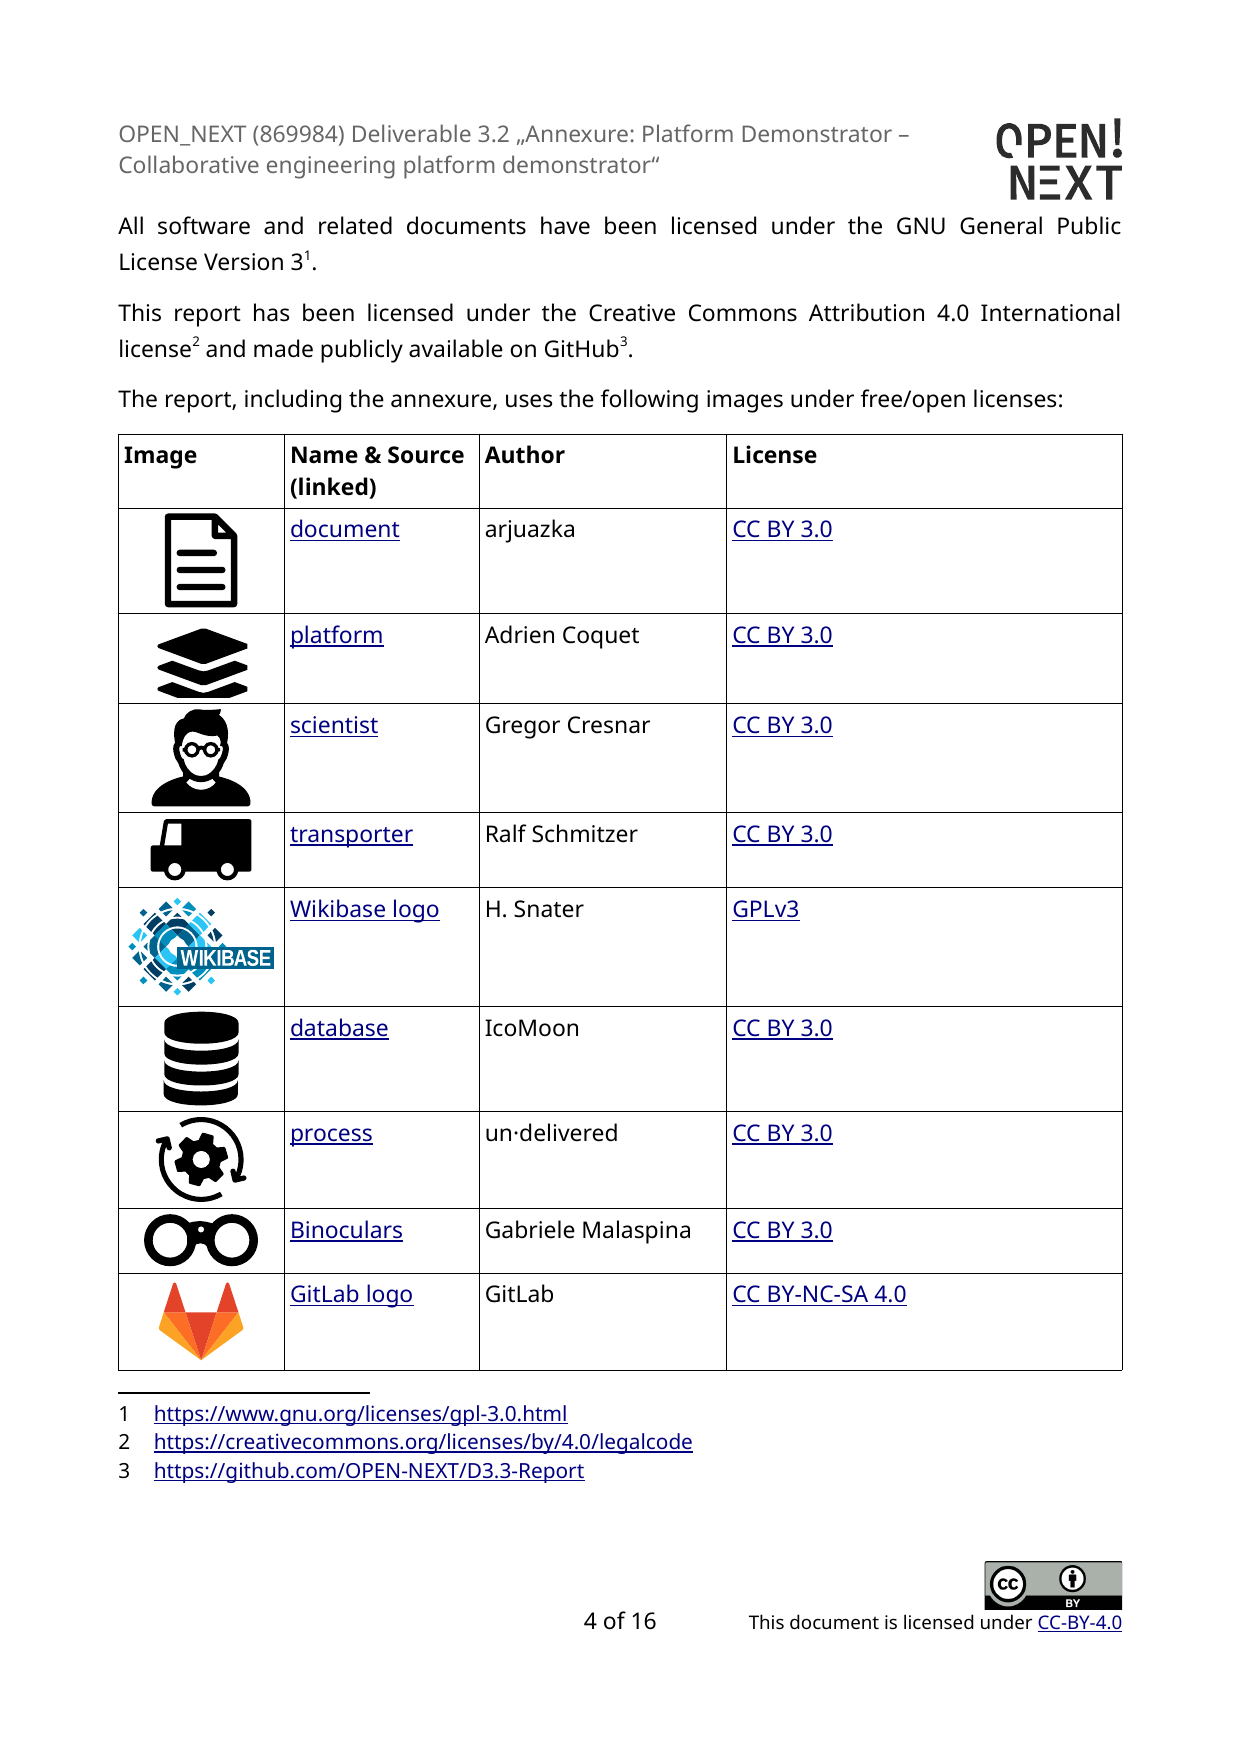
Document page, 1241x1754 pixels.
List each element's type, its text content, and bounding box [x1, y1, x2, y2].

table_cell database [285, 1007, 479, 1111]
table_cell CC BY 3.0 [727, 1209, 1122, 1273]
table_cell Wikibase logo [285, 888, 479, 1006]
table_cell CC BY 3.0 [727, 813, 1122, 887]
table_cell GPLv3 [727, 888, 1122, 1006]
table_cell Ralf Schmitzer [480, 813, 726, 887]
table_cell [119, 614, 284, 703]
text The report, including the annexure, uses the following images under free/open licenses: [118, 383, 1122, 414]
table_cell CC BY 3.0 [727, 704, 1122, 812]
table_cell CC BY 3.0 [727, 1112, 1122, 1208]
table_cell IcoMoon [480, 1007, 726, 1111]
text https://creativecommons.org/licenses/by/4.0/legalcode [118, 1427, 1122, 1456]
table_cell Binoculars [285, 1209, 479, 1273]
table_cell CC BY 3.0 [727, 509, 1122, 613]
table_cell [119, 509, 284, 613]
table_cell Adrien Coquet [480, 614, 726, 703]
table_cell [119, 1209, 284, 1273]
picture [984, 1561, 1123, 1610]
table_cell [119, 1112, 284, 1208]
table_cell [119, 888, 284, 1006]
table_cell GitLab logo [285, 1274, 479, 1370]
table_cell GitLab [480, 1274, 726, 1370]
table_cell process [285, 1112, 479, 1208]
table_cell [119, 704, 284, 812]
table_cell CC BY-NC-SA 4.0 [727, 1274, 1122, 1370]
text This report has been licensed under the Creative Commons Attribution 4.0 International license and made publicly available on GitHub. [118, 297, 1122, 364]
table_header License [727, 435, 1122, 508]
text https://github.com/OPEN-NEXT/D3.3-Report [118, 1456, 1122, 1484]
table_cell [119, 1274, 284, 1370]
table_header Image [119, 435, 284, 508]
table_cell platform [285, 614, 479, 703]
table_cell H. Snater [480, 888, 726, 1006]
table_cell scientist [285, 704, 479, 812]
table_cell [119, 1007, 284, 1111]
text https://www.gnu.org/licenses/gpl-3.0.html [118, 1399, 1122, 1427]
table_cell [119, 813, 284, 887]
table_cell un·delivered [480, 1112, 726, 1208]
table_cell CC BY 3.0 [727, 1007, 1122, 1111]
table_cell document [285, 509, 479, 613]
table_cell Gregor Cresnar [480, 704, 726, 812]
table_cell Gabriele Malaspina [480, 1209, 726, 1273]
table_header Author [480, 435, 726, 508]
table_cell CC BY 3.0 [727, 614, 1122, 703]
table_cell transporter [285, 813, 479, 887]
picture [202, 971, 209, 978]
table_cell arjuazka [480, 509, 726, 613]
text All software and related documents have been licensed under the GNU General Public License Version 3. [118, 210, 1122, 277]
table_header Name & Source (linked) [285, 435, 479, 508]
